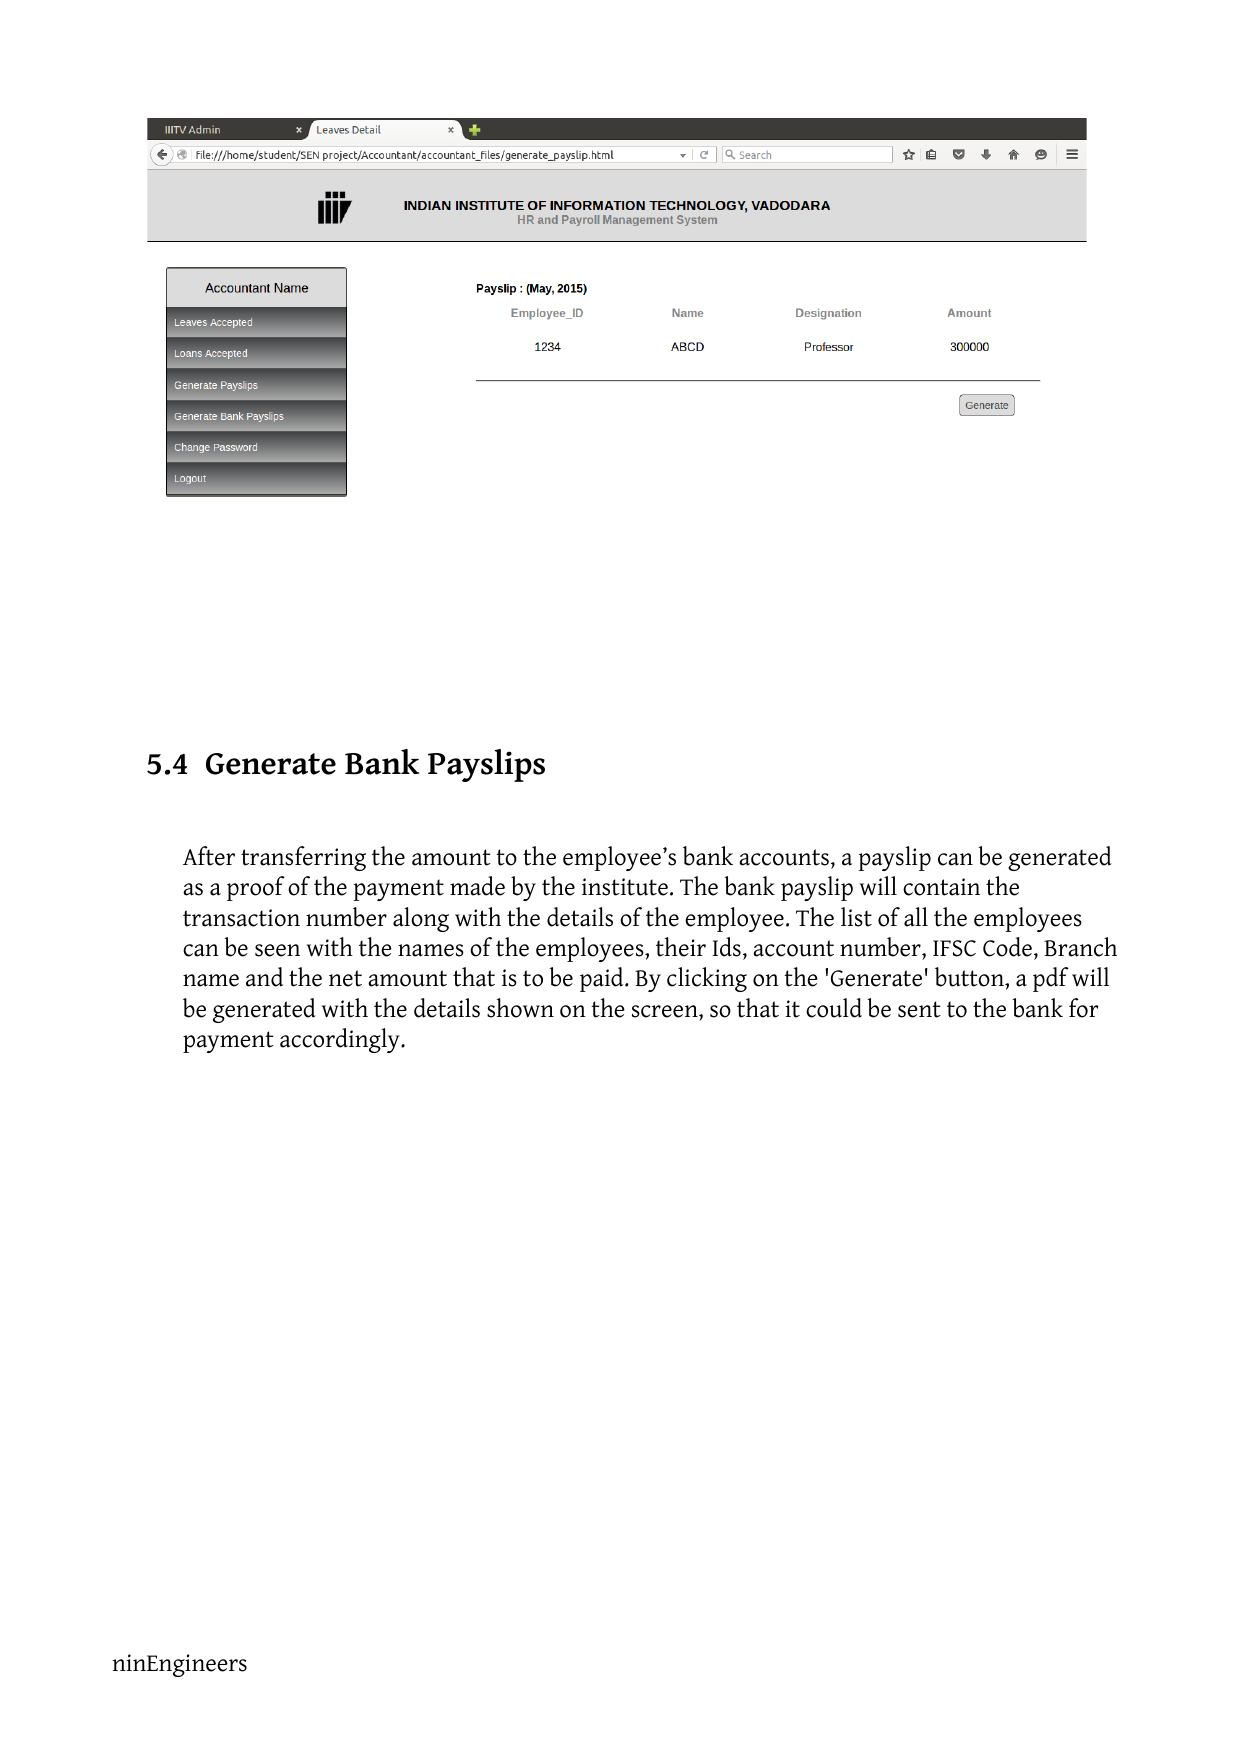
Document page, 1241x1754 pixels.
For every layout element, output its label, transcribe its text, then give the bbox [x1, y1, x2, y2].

list After transferring the amount to the employee’s bank accounts, a payslip can be generated as a proof of the payment made by the institute. The bank payslip will contain the transaction number along with the details of the employee. The list of all the employees can be seen with the names of the employees, their Ids, account number, IFSC Code, Branch name and the net amount that is to be paid. By clicking on the 'Generate' button, a pdf will be generated with the details shown on the screen, so that it could be sent to the bank for payment accordingly. [183, 844, 1122, 1054]
picture [147, 118, 1087, 656]
list 5.4 Generate Bank Payslips [146, 745, 1121, 784]
